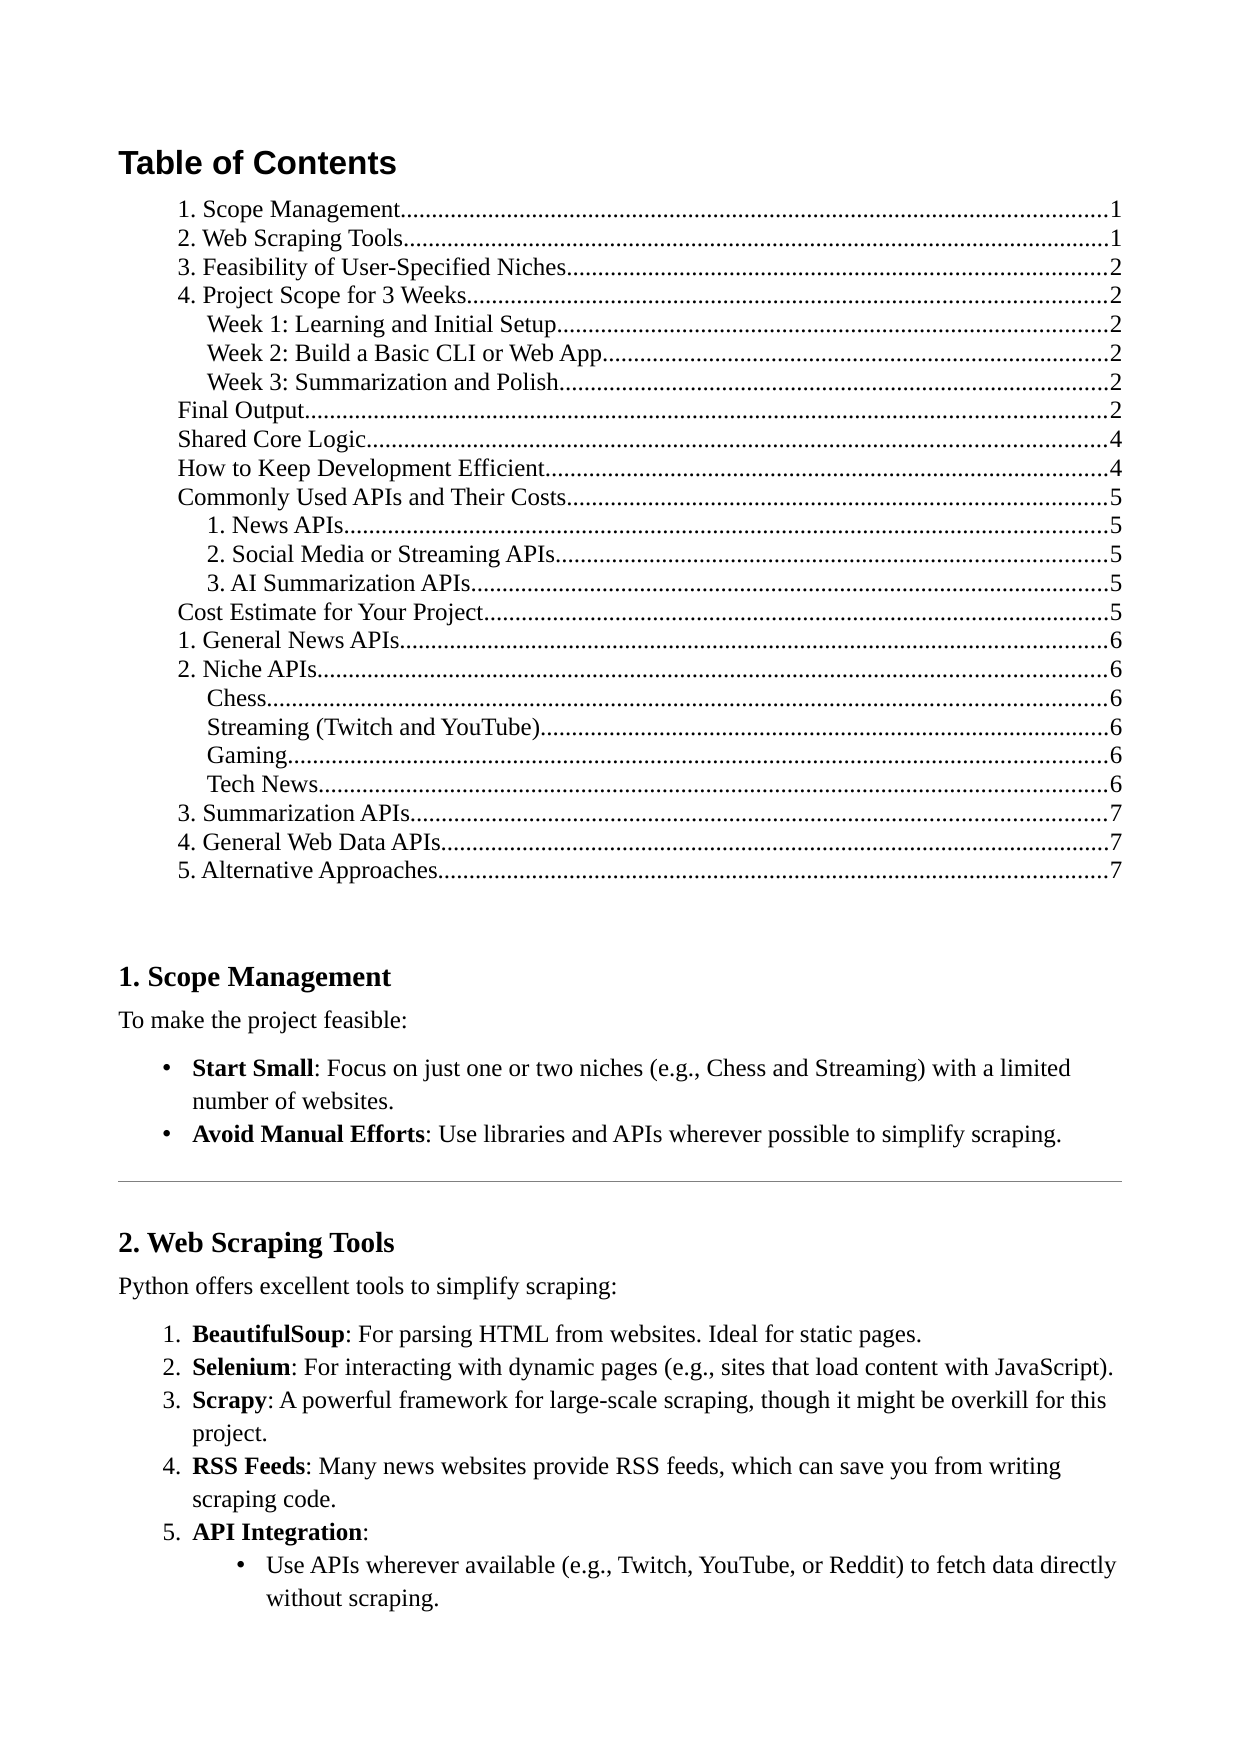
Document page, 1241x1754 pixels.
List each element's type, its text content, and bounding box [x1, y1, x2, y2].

text 2. Web Scraping Tools 1 [177, 223, 1122, 252]
text To make the project feasible: [118, 1005, 1122, 1034]
text Final Output 2 [177, 395, 1122, 424]
text 3. Summarization APIs 7 [177, 798, 1122, 827]
list BeautifulSoup: For parsing HTML from websites. Ideal for static pages. [162, 1319, 1122, 1348]
list API Integration: [162, 1517, 1122, 1546]
text 1. News APIs 5 [207, 510, 1122, 539]
list Avoid Manual Efforts: Use libraries and APIs wherever possible to simplify scraping. [162, 1119, 1122, 1148]
list RSS Feeds: Many news websites provide RSS feeds, which can save you from writing scraping code. [162, 1451, 1122, 1513]
subtitle 2. Web Scraping Tools [118, 1225, 1122, 1259]
text 1. General News APIs 6 [177, 625, 1122, 654]
list Selenium: For interacting with dynamic pages (e.g., sites that load content with JavaScript). [162, 1352, 1122, 1381]
text 3. Feasibility of User-Specified Niches 2 [177, 252, 1122, 280]
text Tech News 6 [207, 769, 1122, 798]
list Start Small: Focus on just one or two niches (e.g., Chess and Streaming) with a limited number of websites. [162, 1053, 1122, 1115]
text 3. AI Summarization APIs 5 [207, 568, 1122, 597]
text How to Keep Development Efficient 4 [177, 453, 1122, 482]
text Week 2: Build a Basic CLI or Web App 2 [207, 338, 1122, 367]
text 2. Niche APIs 6 [177, 654, 1122, 683]
text Gaming 6 [207, 740, 1122, 769]
text 4. Project Scope for 3 Weeks 2 [177, 280, 1122, 309]
text Cost Estimate for Your Project 5 [177, 597, 1122, 625]
list Scrapy: A powerful framework for large-scale scraping, though it might be overkill for this project. [162, 1385, 1122, 1447]
text 4. General Web Data APIs 7 [177, 827, 1122, 855]
text 2. Social Media or Streaming APIs 5 [207, 539, 1122, 568]
text Python offers excellent tools to simplify scraping: [118, 1271, 1122, 1300]
list Use APIs wherever available (e.g., Twitch, YouTube, or Reddit) to fetch data directly without scraping. [236, 1550, 1122, 1612]
subtitle Table of Contents [118, 143, 1122, 182]
text Week 3: Summarization and Polish 2 [207, 367, 1122, 395]
text 5. Alternative Approaches 7 [177, 855, 1122, 884]
text Shared Core Logic 4 [177, 424, 1122, 453]
text Streaming (Twitch and YouTube) 6 [207, 712, 1122, 740]
text Chess 6 [207, 683, 1122, 712]
text Week 1: Learning and Initial Setup 2 [207, 309, 1122, 338]
text Commonly Used APIs and Their Costs 5 [177, 482, 1122, 510]
subtitle 1. Scope Management [118, 959, 1122, 993]
text 1. Scope Management 1 [177, 194, 1122, 223]
